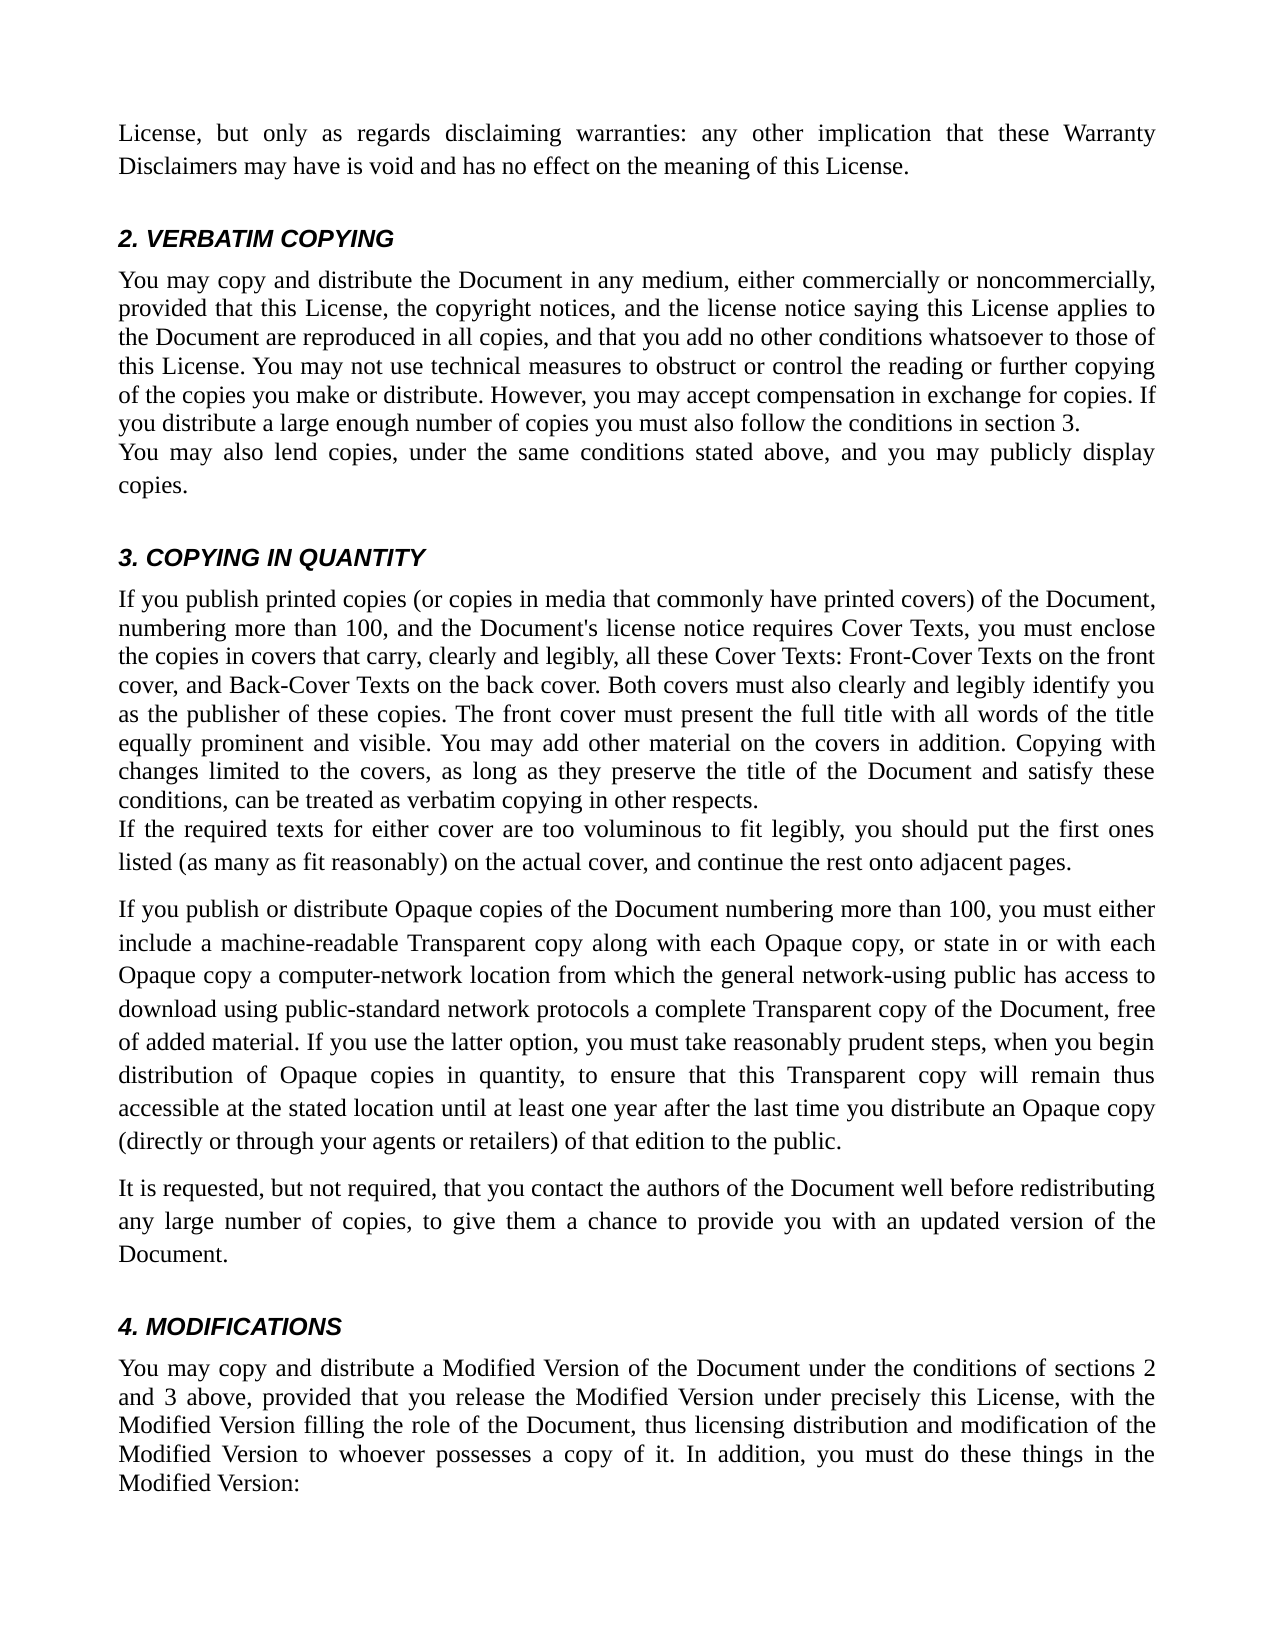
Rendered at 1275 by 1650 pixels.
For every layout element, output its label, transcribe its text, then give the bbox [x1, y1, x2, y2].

text You may also lend copies, under the same conditions stated above, and you may publicly display copies. [118, 437, 1157, 499]
text If you publish or distribute Opaque copies of the Document numbering more than 100, you must either include a machine-readable Transparent copy along with each Opaque copy, or state in or with each Opaque copy a computer-network location from which the general network-using public has access to download using public-standard network protocols a complete Transparent copy of the Document, free of added material. If you use the latter option, you must take reasonably prudent steps, when you begin distribution of Opaque copies in quantity, to ensure that this Transparent copy will remain thus accessible at the stated location until at least one year after the last time you distribute an Opaque copy (directly or through your agents or retailers) of that edition to the public. [118, 894, 1157, 1154]
subtitle 3. COPYING IN QUANTITY [118, 543, 1157, 571]
text It is requested, but not required, that you contact the authors of the Document well before redistributing any large number of copies, to give them a chance to provide you with an updated version of the Document. [118, 1173, 1157, 1268]
text You may copy and distribute a Modified Version of the Document under the conditions of sections 2 and 3 above, provided that you release the Modified Version under precisely this License, with the Modified Version filling the role of the Document, thus licensing distribution and modification of the Modified Version to whoever possesses a copy of it. In addition, you must do these things in the Modified Version: [118, 1353, 1157, 1497]
text If you publish printed copies (or copies in media that commonly have printed covers) of the Document, numbering more than 100, and the Document's license notice requires Cover Texts, you must enclose the copies in covers that carry, clearly and legibly, all these Cover Texts: Front-Cover Texts on the front cover, and Back-Cover Texts on the back cover. Both covers must also clearly and legibly identify you as the publisher of these copies. The front cover must present the full title with all words of the title equally prominent and visible. You may add other material on the covers in addition. Copying with changes limited to the covers, as long as they preserve the title of the Document and satisfy these conditions, can be treated as verbatim copying in other respects. [118, 584, 1157, 814]
subtitle 4. MODIFICATIONS [118, 1312, 1157, 1341]
subtitle 2. VERBATIM COPYING [118, 224, 1157, 252]
text License, but only as regards disclaiming warranties: any other implication that these Warranty Disclaimers may have is void and has no effect on the meaning of this License. [118, 118, 1157, 180]
text You may copy and distribute the Document in any medium, either commercially or noncommercially, provided that this License, the copyright notices, and the license notice saying this License applies to the Document are reproduced in all copies, and that you add no other conditions whatsoever to those of this License. You may not use technical measures to obstruct or control the reading or further copying of the copies you make or distribute. However, you may accept compensation in exchange for copies. If you distribute a large enough number of copies you must also follow the conditions in section 3. [118, 265, 1157, 437]
text If the required texts for either cover are too voluminous to fit legibly, you should put the first ones listed (as many as fit reasonably) on the actual cover, and continue the rest onto adjacent pages. [118, 814, 1157, 876]
